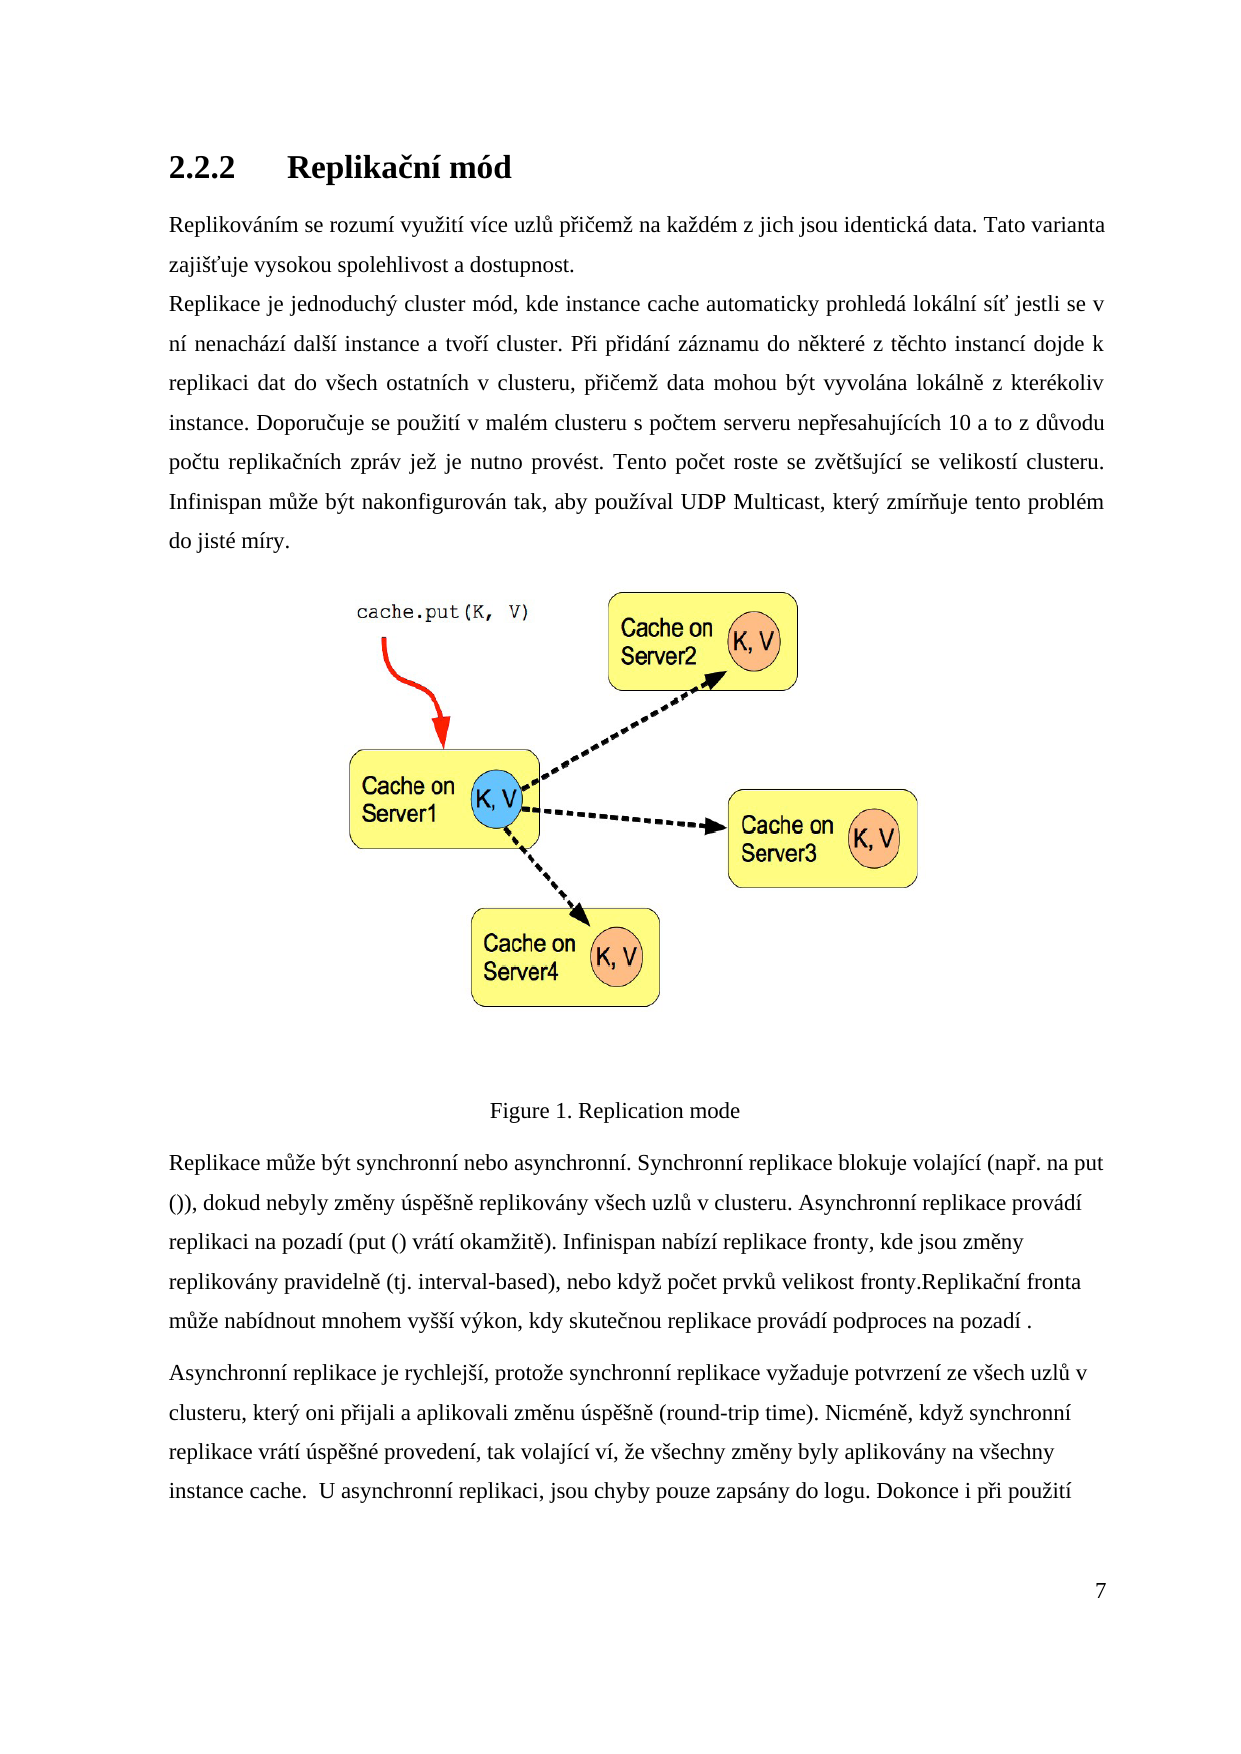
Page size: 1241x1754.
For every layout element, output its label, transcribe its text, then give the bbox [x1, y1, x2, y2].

text Replikace je jednoduchý cluster mód, kde instance cache automaticky prohledá lokální síť jestli se v ní nenachází další instance a tvoří cluster. Při přidání záznamu do některé z těchto instancí dojde k replikaci dat do všech ostatních v clusteru, přičemž data mohou být vyvolána lokálně z kterékoliv instance. Doporučuje se použití v malém clusteru s počtem serveru nepřesahujících 10 a to z důvodu počtu replikačních zpráv jež je nutno provést. Tento počet roste se zvětšující se velikostí clusteru. Infinispan může být nakonfigurován tak, aby používal UDP Multicast, který zmírňuje tento problém do jisté míry. [169, 290, 1106, 553]
text Asynchronní replikace je rychlejší, protože synchronní replikace vyžaduje potvrzení ze všech uzlů v clusteru, který oni přijali a aplikovali změnu úspěšně (round-trip time). Nicméně, když synchronní replikace vrátí úspěšné provedení, tak volající ví, že všechny změny byly aplikovány na všechny instance cache. U asynchronní replikaci, jsou chyby pouze zapsány do logu. Dokonce i při použití [169, 1359, 1106, 1504]
text Replikováním se rozumí využití více uzlů přičemž na každém z jich jsou identická data. Tato varianta zajišťuje vysokou spolehlivost a dostupnost. [169, 211, 1106, 277]
subtitle Replikační mód [169, 148, 1106, 186]
text Replikace může být synchronní nebo asynchronní. Synchronní replikace blokuje volající (např. na put ()), dokud nebyly změny úspěšně replikovány všech uzlů v clusteru. Asynchronní replikace provádí replikaci na pozadí (put () vrátí okamžitě). Infinispan nabízí replikace fronty, kde jsou změny replikovány pravidelně (tj. interval-based), nebo když počet prvků velikost fronty.Replikační fronta může nabídnout mnohem vyšší výkon, kdy skutečnou replikace provádí podproces na pozadí . [169, 1149, 1106, 1333]
picture [319, 566, 956, 1033]
text Figure 1. Replication mode [169, 1097, 1106, 1124]
